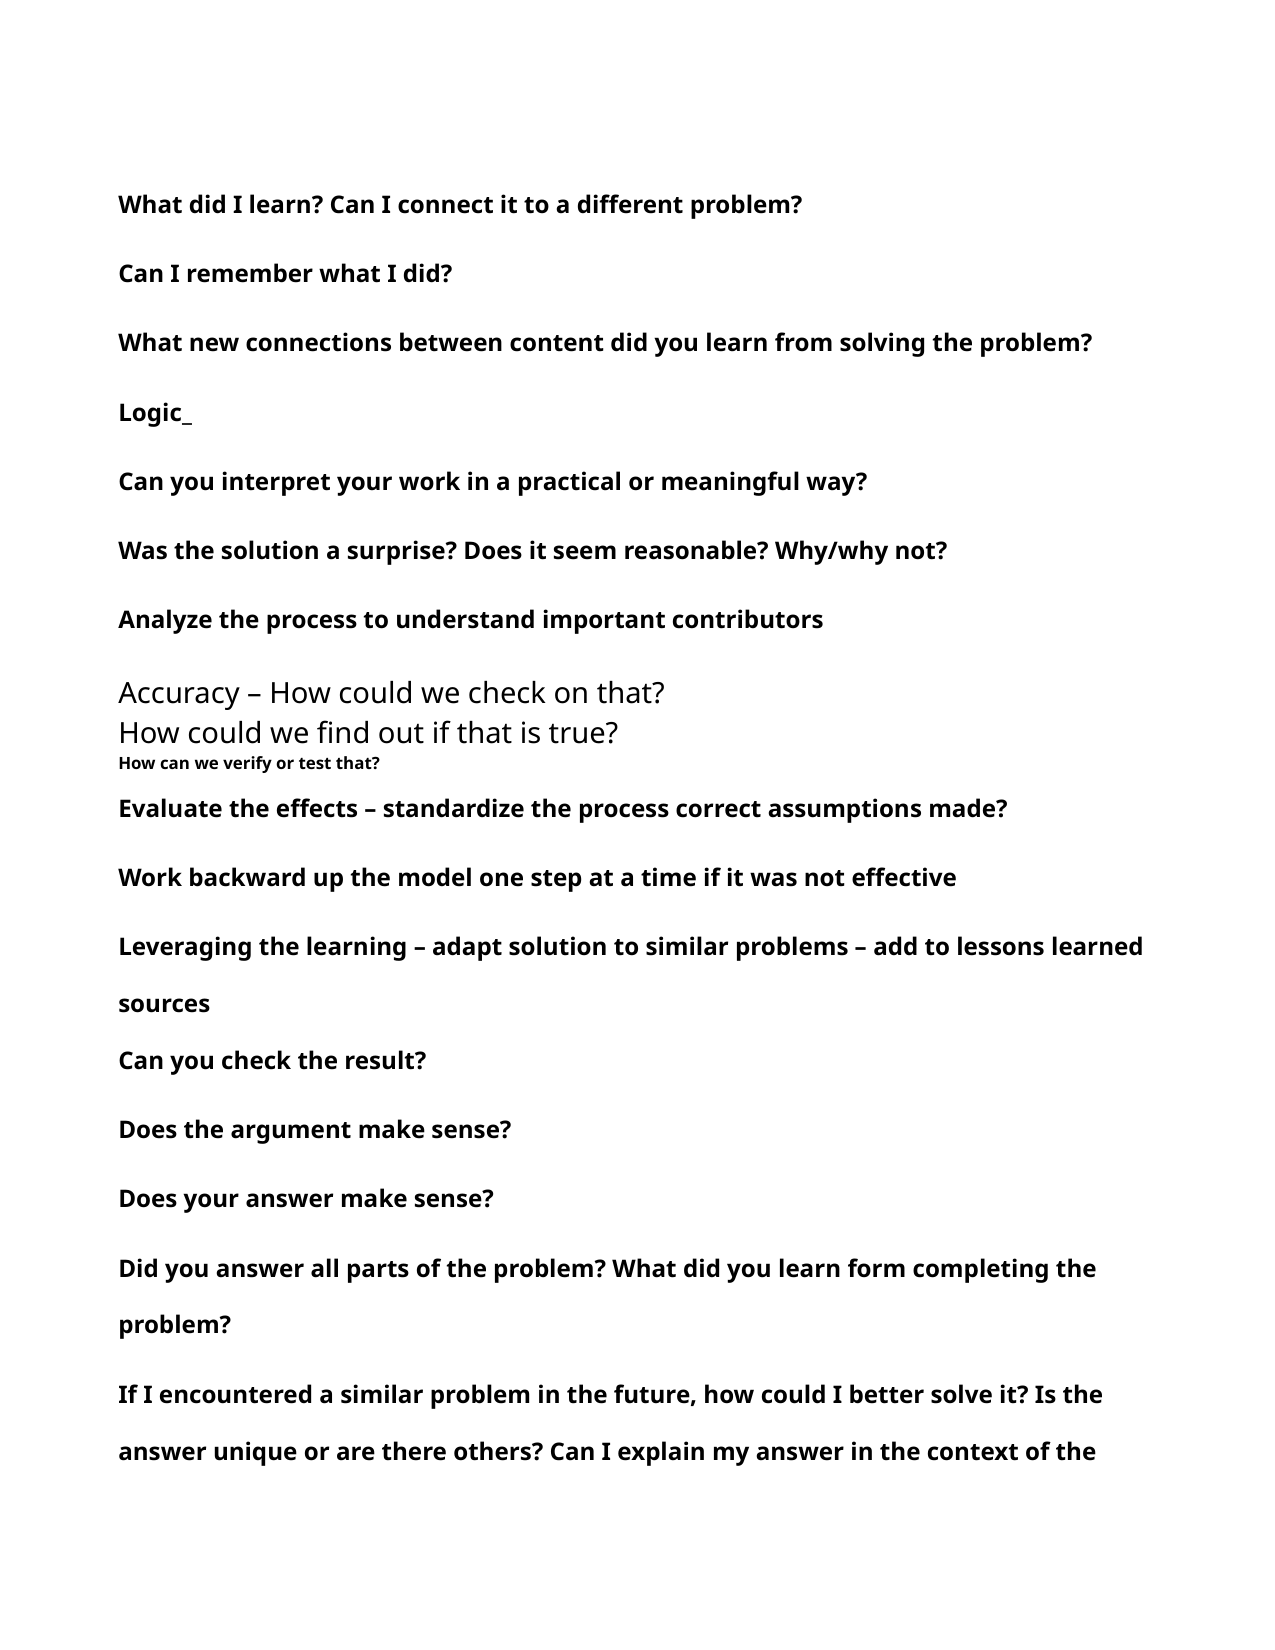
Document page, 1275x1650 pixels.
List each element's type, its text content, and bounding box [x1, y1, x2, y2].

text Leveraging the learning – adapt solution to similar problems – add to lessons learned sources Can you check the result? [118, 930, 1157, 1100]
text What new connections between content did you learn from solving the problem? [118, 326, 1157, 383]
text How could we find out if that is true? [118, 712, 1157, 752]
text Evaluate the effects – standardize the process correct assumptions made? [118, 791, 1157, 848]
text Accuracy – How could we check on that? [118, 672, 1157, 712]
text Did you answer all parts of the problem? What did you learn form completing the problem? [118, 1251, 1157, 1365]
text Logic_ [118, 395, 1157, 452]
text Can you interpret your work in a practical or meaningful way? [118, 464, 1157, 521]
text Was the solution a surprise? Does it seem reasonable? Why/why not? [118, 534, 1157, 591]
text If I encountered a similar problem in the future, how could I better solve it? Is the answer unique or are there others? Can I explain my answer in the context of the [118, 1377, 1157, 1491]
text Work backward up the model one step at a time if it was not effective [118, 861, 1157, 917]
text Can I remember what I did? [118, 257, 1157, 313]
text What did I learn? Can I connect it to a different problem? [118, 187, 1157, 244]
text Does your answer make sense? [118, 1182, 1157, 1239]
text How can we verify or test that? [118, 752, 1157, 791]
text Analyze the process to understand important contributors [118, 603, 1157, 660]
text Does the argument make sense? [118, 1113, 1157, 1169]
